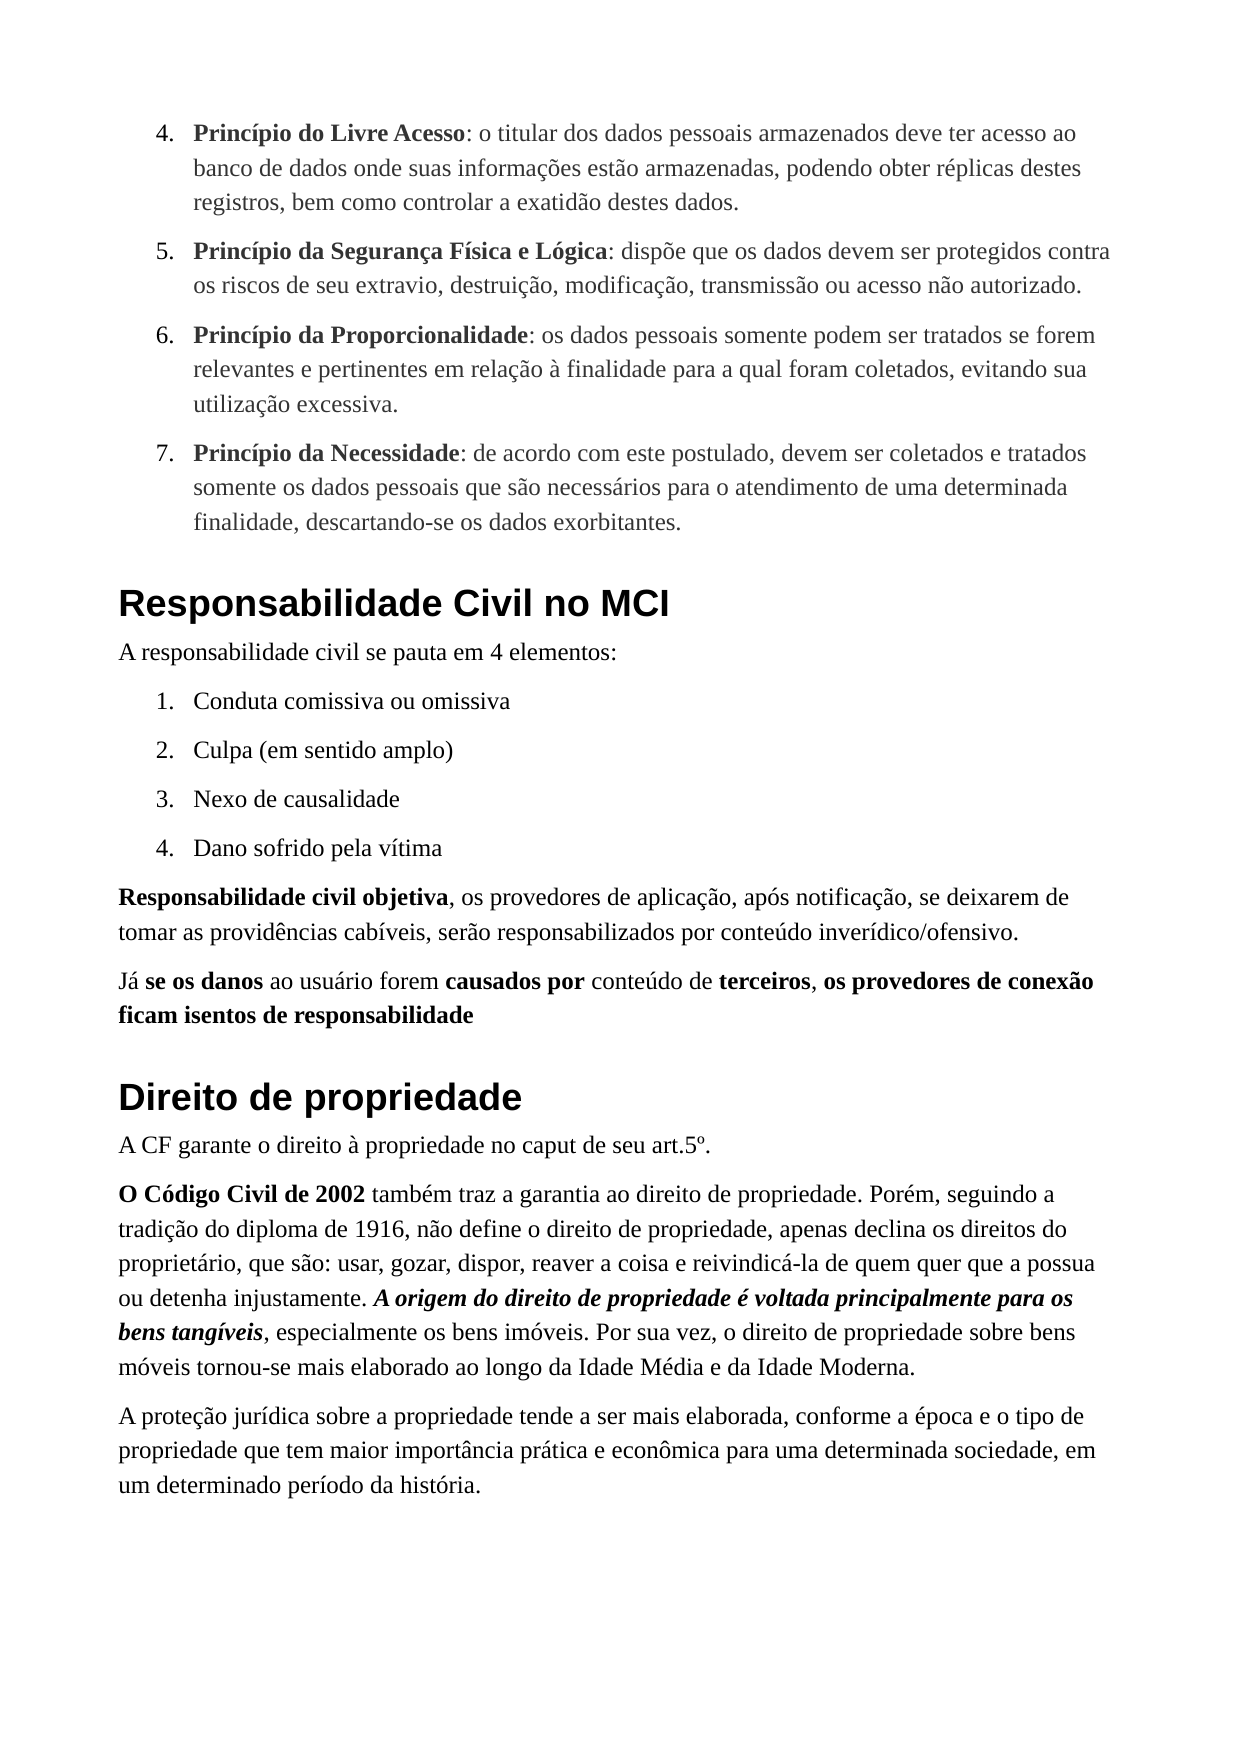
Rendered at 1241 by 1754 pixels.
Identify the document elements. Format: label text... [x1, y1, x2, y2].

list Princípio do Livre Acesso: o titular dos dados pessoais armazenados deve ter acesso ao banco de dados onde suas informações estão armazenadas, podendo obter réplicas destes registros, bem como controlar a exatidão destes dados. [156, 118, 1122, 216]
subtitle Responsabilidade Civil no MCI [118, 581, 1122, 624]
text Já se os danos ao usuário forem causados por conteúdo de terceiros, os provedores de conexão ficam isentos de responsabilidade [118, 966, 1122, 1029]
text A proteção jurídica sobre a propriedade tende a ser mais elaborada, conforme a época e o tipo de propriedade que tem maior importância prática e econômica para uma determinada sociedade, em um determinado período da história. [118, 1401, 1122, 1499]
list Princípio da Necessidade: de acordo com este postulado, devem ser coletados e tratados somente os dados pessoais que são necessários para o atendimento de uma determinada finalidade, descartando-se os dados exorbitantes. [156, 438, 1122, 535]
list Culpa (em sentido amplo) [156, 735, 1122, 764]
text A CF garante o direito à propriedade no caput de seu art.5º. [118, 1130, 1122, 1159]
text A responsabilidade civil se pauta em 4 elementos: [118, 637, 1122, 666]
list Conduta comissiva ou omissiva [156, 686, 1122, 715]
text Responsabilidade civil objetiva, os provedores de aplicação, após notificação, se deixarem de tomar as providências cabíveis, serão responsabilizados por conteúdo inverídico/ofensivo. [118, 882, 1122, 945]
list Princípio da Segurança Física e Lógica: dispõe que os dados devem ser protegidos contra os riscos de seu extravio, destruição, modificação, transmissão ou acesso não autorizado. [156, 236, 1122, 299]
list Nexo de causalidade [156, 784, 1122, 813]
subtitle Direito de propriedade [118, 1074, 1122, 1118]
list Dano sofrido pela vítima [156, 833, 1122, 862]
text O Código Civil de 2002 também traz a garantia ao direito de propriedade. Porém, seguindo a tradição do diploma de 1916, não define o direito de propriedade, apenas declina os direitos do proprietário, que são: usar, gozar, dispor, reaver a coisa e reivindicá-la de quem quer que a possua ou detenha injustamente. A origem do direito de propriedade é voltada principalmente para os bens tangíveis, especialmente os bens imóveis. Por sua vez, o direito de propriedade sobre bens móveis tornou-se mais elaborado ao longo da Idade Média e da Idade Moderna. [118, 1179, 1122, 1381]
list Princípio da Proporcionalidade: os dados pessoais somente podem ser tratados se forem relevantes e pertinentes em relação à finalidade para a qual foram coletados, evitando sua utilização excessiva. [156, 320, 1122, 417]
